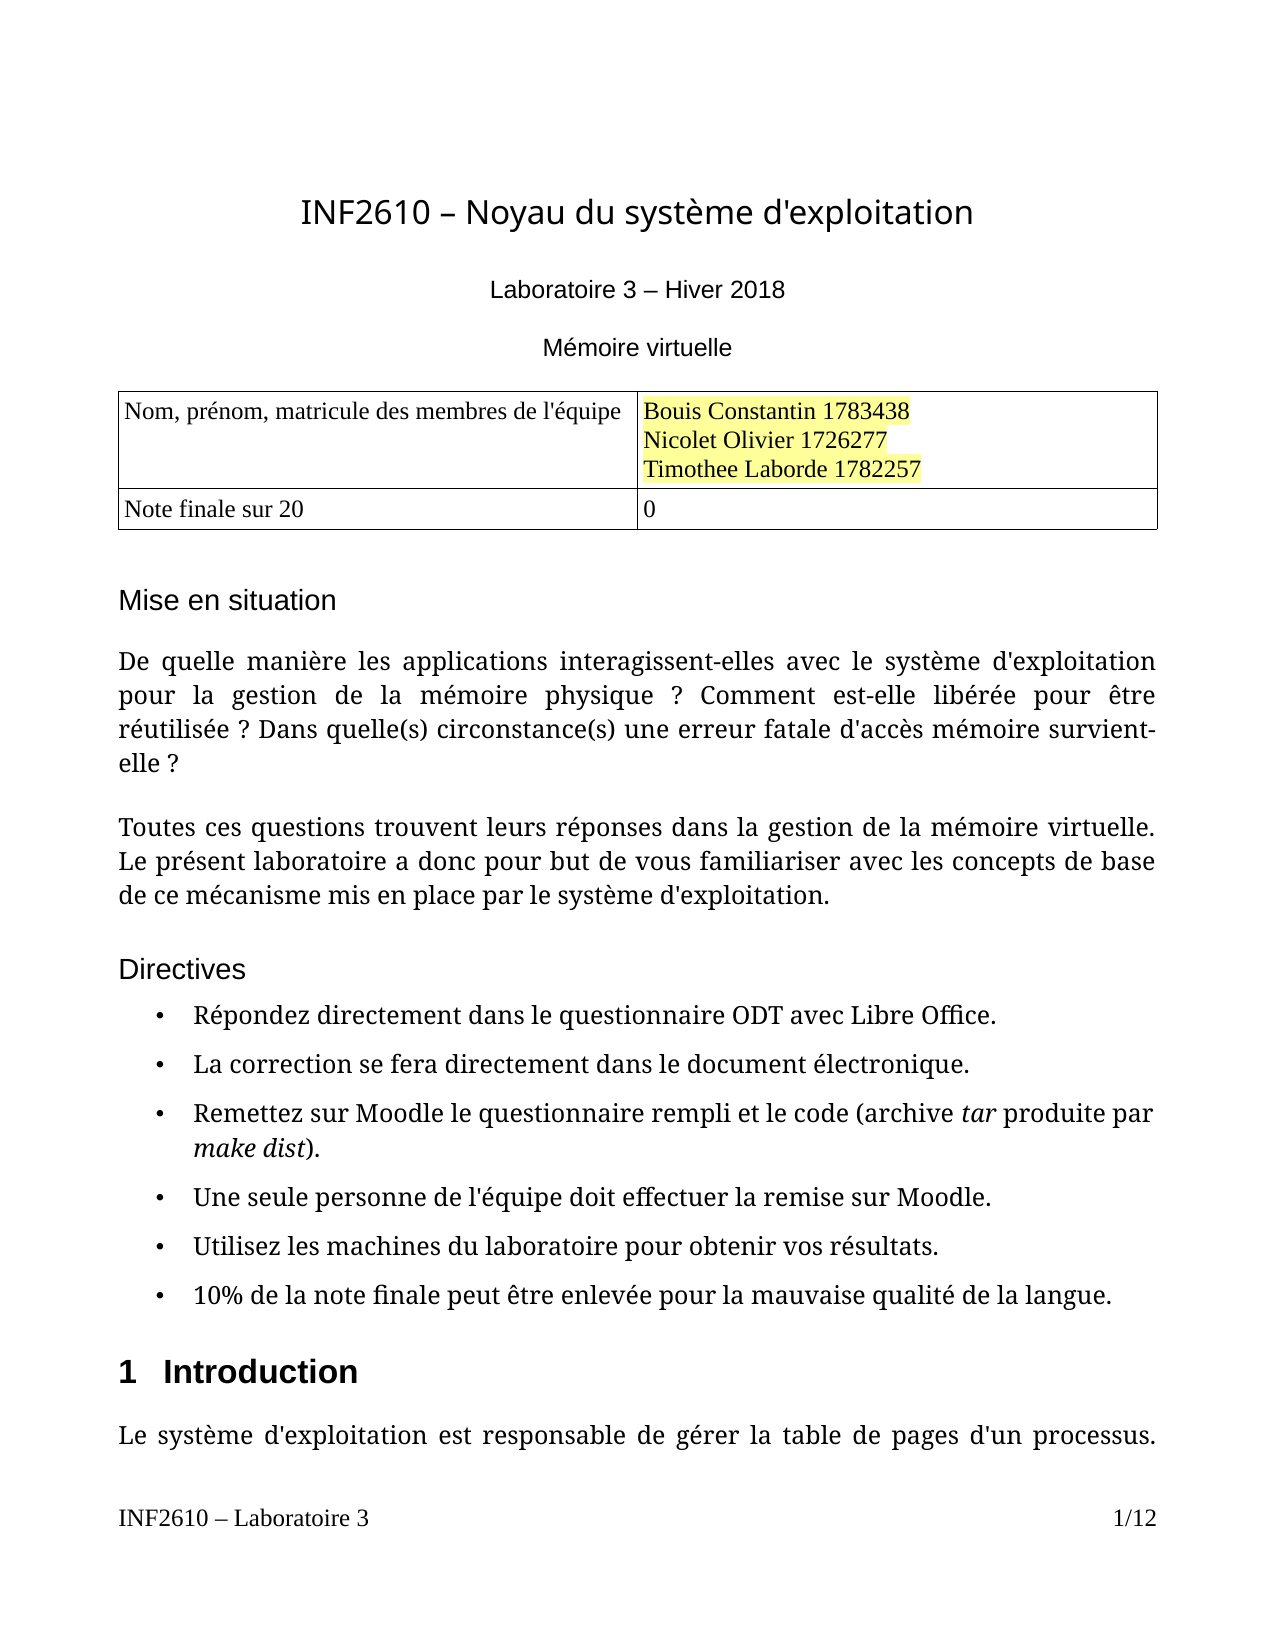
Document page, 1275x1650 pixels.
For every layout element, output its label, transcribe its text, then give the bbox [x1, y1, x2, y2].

text Le système d'exploitation est responsable de gérer la table de pages d'un processus. [118, 1418, 1157, 1452]
list Une seule personne de l'équipe doit effectuer la remise sur Moodle. [156, 1179, 1157, 1213]
list Remettez sur Moodle le questionnaire rempli et le code (archive tar produite par make dist). [156, 1096, 1157, 1164]
text De quelle manière les applications interagissent-elles avec le système d'exploitation pour la gestion de la mémoire physique ? Comment est-elle libérée pour être réutilisée ? Dans quelle(s) circonstance(s) une erreur fatale d'accès mémoire survient-elle ? [118, 643, 1157, 780]
table_cell 0 [638, 489, 1157, 529]
text INF2610 – Noyau du système d'exploitation [118, 189, 1157, 234]
text Mémoire virtuelle [118, 333, 1157, 362]
list Utilisez les machines du laboratoire pour obtenir vos résultats. [156, 1228, 1157, 1262]
table_header Nom, prénom, matricule des membres de l'équipe [119, 392, 637, 488]
subtitle Introduction [118, 1351, 1157, 1390]
table_cell Note finale sur 20 [119, 489, 637, 529]
list Répondez directement dans le questionnaire ODT avec Libre Office. [156, 998, 1157, 1032]
list 10% de la note finale peut être enlevée pour la mauvaise qualité de la langue. [156, 1277, 1157, 1311]
text Toutes ces questions trouvent leurs réponses dans la gestion de la mémoire virtuelle. Le présent laboratoire a donc pour but de vous familiariser avec les concepts de base de ce mécanisme mis en place par le système d'exploitation. [118, 810, 1157, 912]
subtitle Mise en situation [118, 582, 1157, 616]
list La correction se fera directement dans le document électronique. [156, 1047, 1157, 1081]
subtitle Directives [118, 952, 1157, 986]
table_header Bouis Constantin 1783438 Nicolet Olivier 1726277 Timothee Laborde 1782257 [638, 392, 1157, 488]
text Laboratoire 3 – Hiver 2018 [118, 276, 1157, 304]
